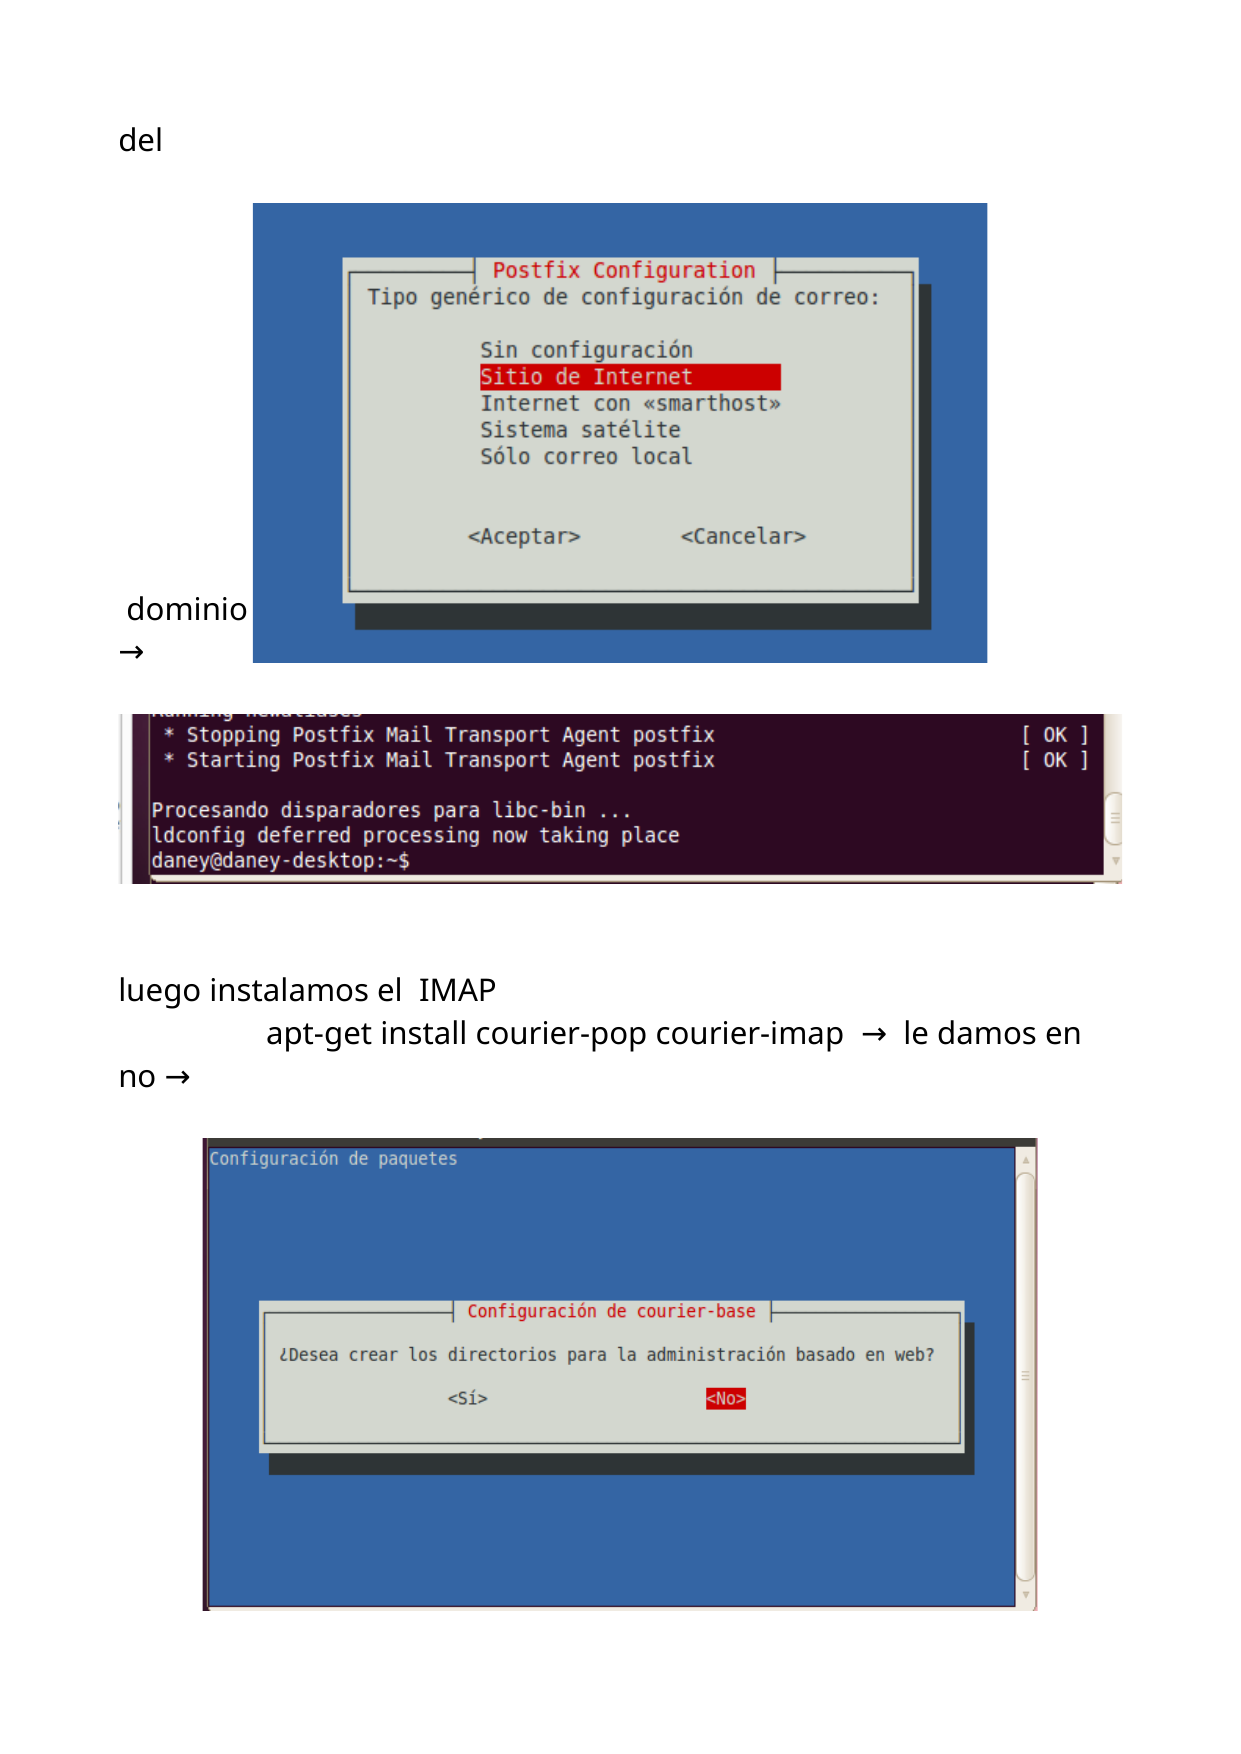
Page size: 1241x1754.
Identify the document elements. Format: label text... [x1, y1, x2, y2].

picture [202, 1138, 1038, 1611]
picture [118, 714, 1123, 884]
text apt-get install courier-pop courier-imap → le damos en no → [118, 1011, 1122, 1096]
text del [118, 118, 1122, 161]
text dominio → [118, 587, 1122, 672]
picture [252, 203, 988, 663]
text luego instalamos el IMAP [118, 968, 1122, 1011]
